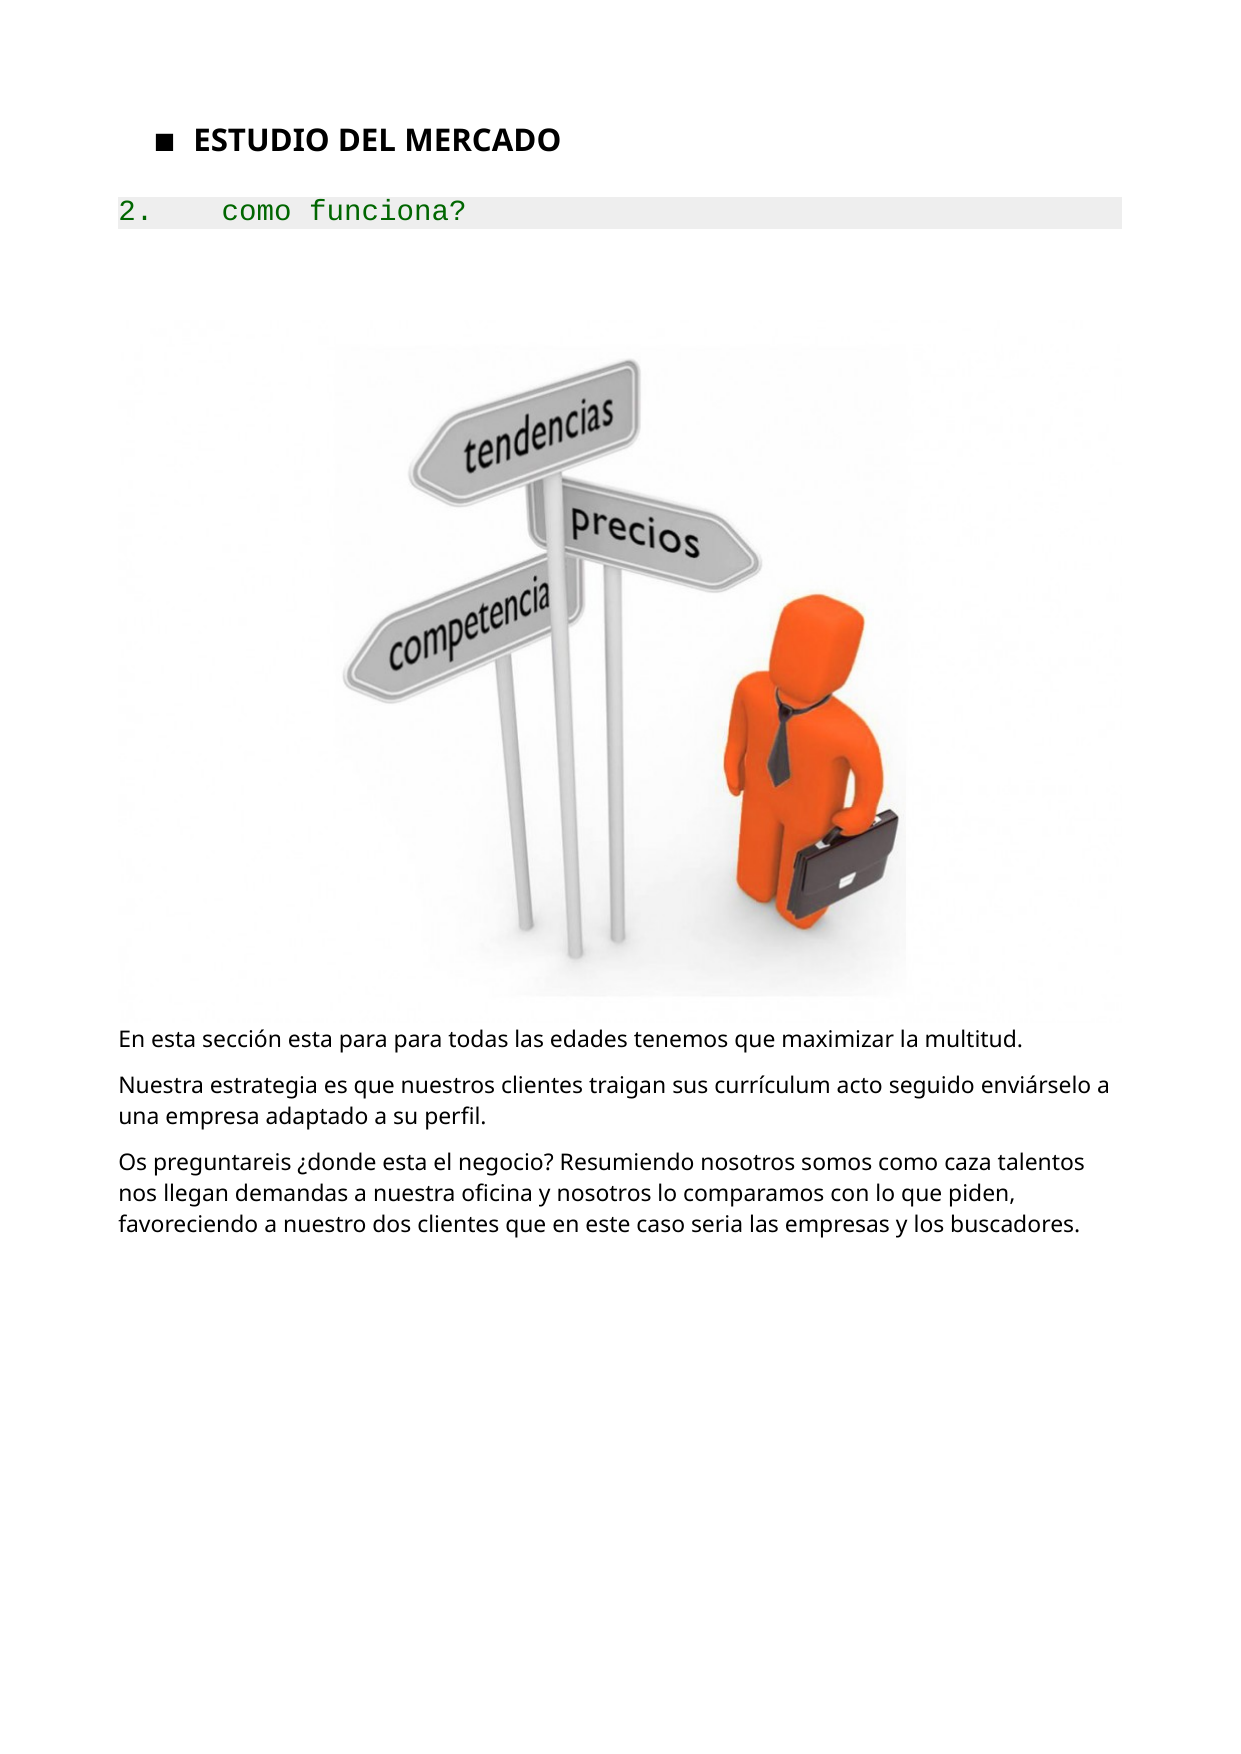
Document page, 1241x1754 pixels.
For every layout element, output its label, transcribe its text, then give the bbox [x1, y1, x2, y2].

text En esta sección esta para para todas las edades tenemos que maximizar la multitud. [118, 1023, 1122, 1054]
list ESTUDIO DEL MERCADO [156, 118, 1122, 161]
picture [118, 320, 1123, 1023]
text [118, 290, 1122, 320]
text Os preguntareis ¿donde esta el negocio? Resumiendo nosotros somos como caza talentos nos llegan demandas a nuestra oficina y nosotros lo comparamos con lo que piden, favoreciendo a nuestro dos clientes que en este caso seria las empresas y los buscadores. [118, 1146, 1122, 1239]
text Nuestra estrategia es que nuestros clientes traigan sus currículum acto seguido enviárselo a una empresa adaptado a su perfil. [118, 1069, 1122, 1131]
list como funciona? [118, 197, 1122, 229]
